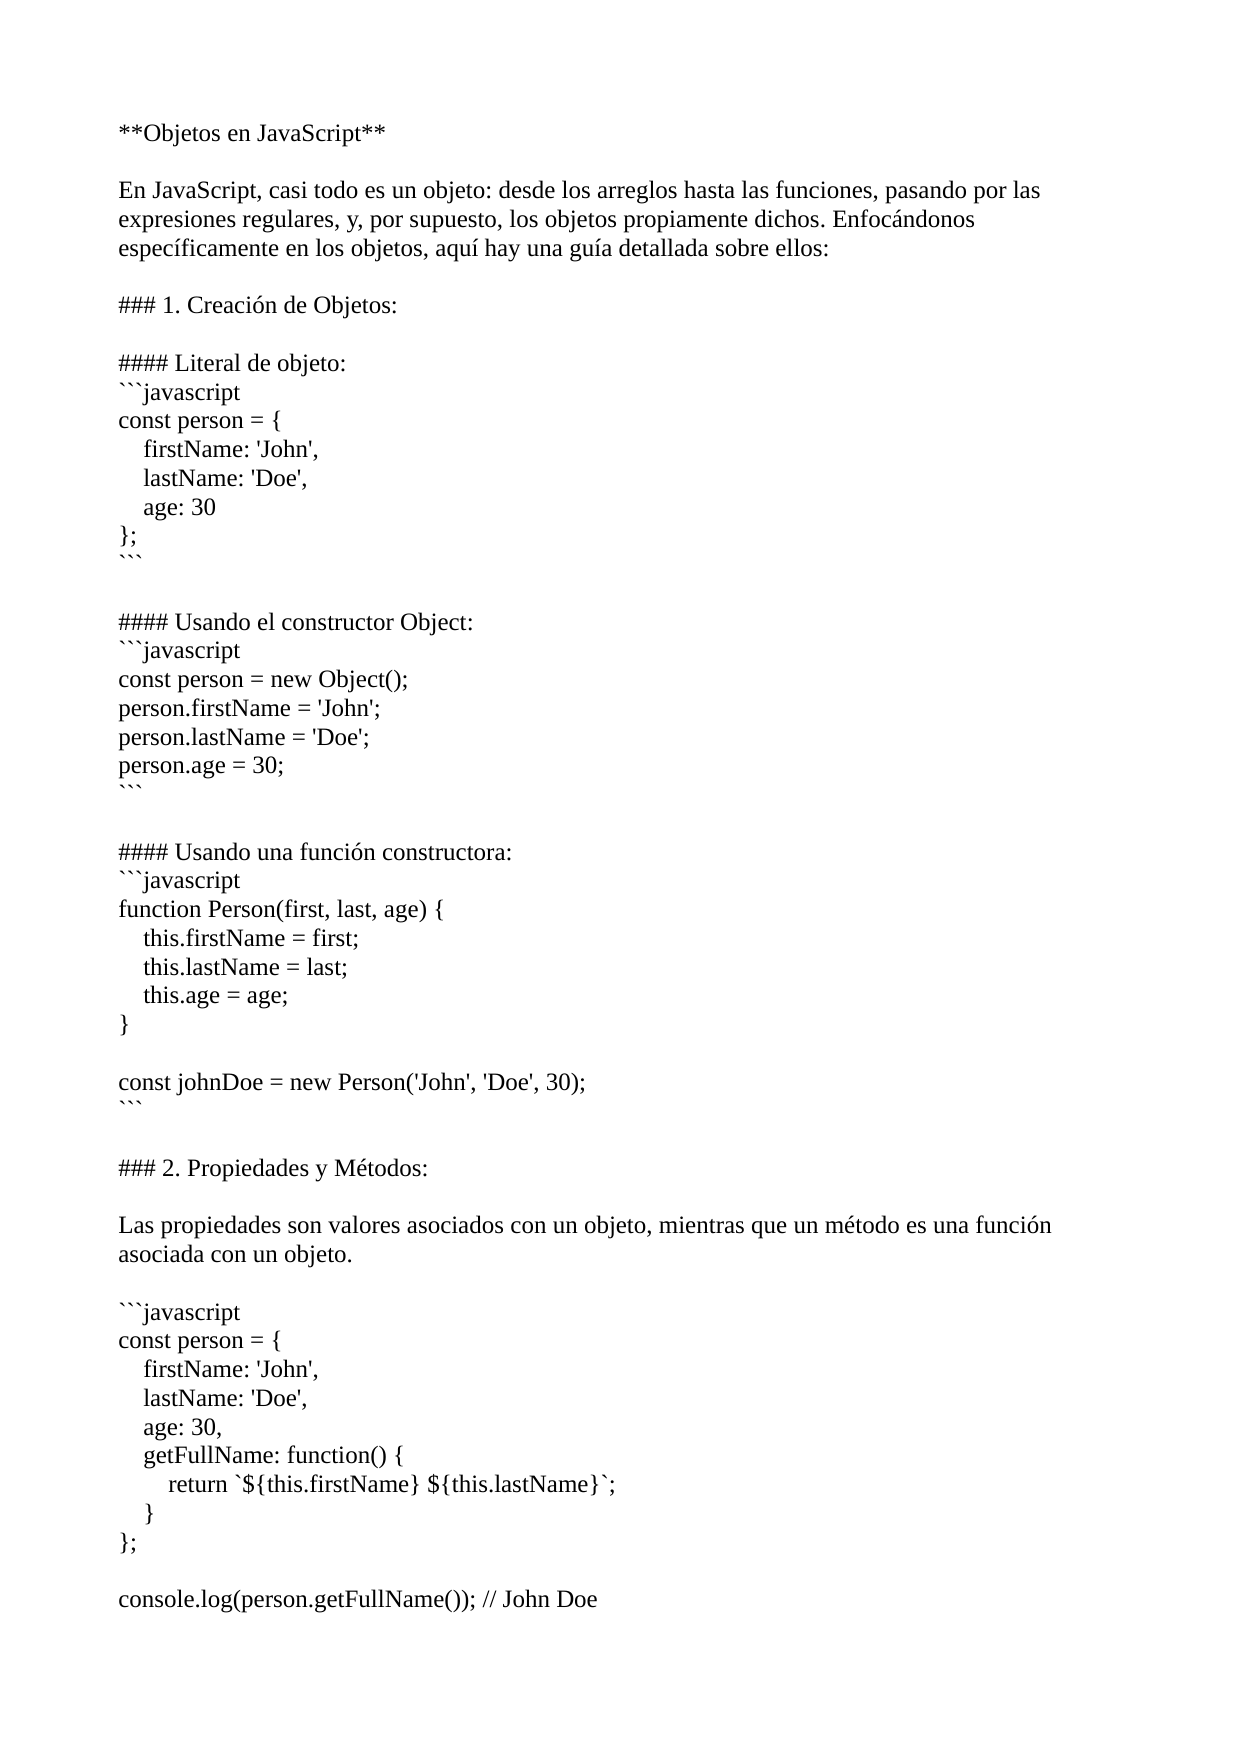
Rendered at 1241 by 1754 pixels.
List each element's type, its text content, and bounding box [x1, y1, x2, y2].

text **Objetos en JavaScript** En JavaScript, casi todo es un objeto: desde los arreglos hasta las funciones, pasando por las expresiones regulares, y, por supuesto, los objetos propiamente dichos. Enfocándonos específicamente en los objetos, aquí hay una guía detallada sobre ellos: ### 1. Creación de Objetos: #### Literal de objeto: ```javascript const person = { firstName: 'John', lastName: 'Doe', age: 30 }; ``` #### Usando el constructor Object: ```javascript const person = new Object(); person.firstName = 'John'; person.lastName = 'Doe'; person.age = 30; ``` #### Usando una función constructora: ```javascript function Person(first, last, age) { this.firstName = first; this.lastName = last; this.age = age; } const johnDoe = new Person('John', 'Doe', 30); ``` ### 2. Propiedades y Métodos: Las propiedades son valores asociados con un objeto, mientras que un método es una función asociada con un objeto. ```javascript const person = { firstName: 'John', lastName: 'Doe', age: 30, getFullName: function() { return `${this.firstName} ${this.lastName}`; } }; console.log(person.getFullName()); // John Doe [118, 118, 1122, 1613]
